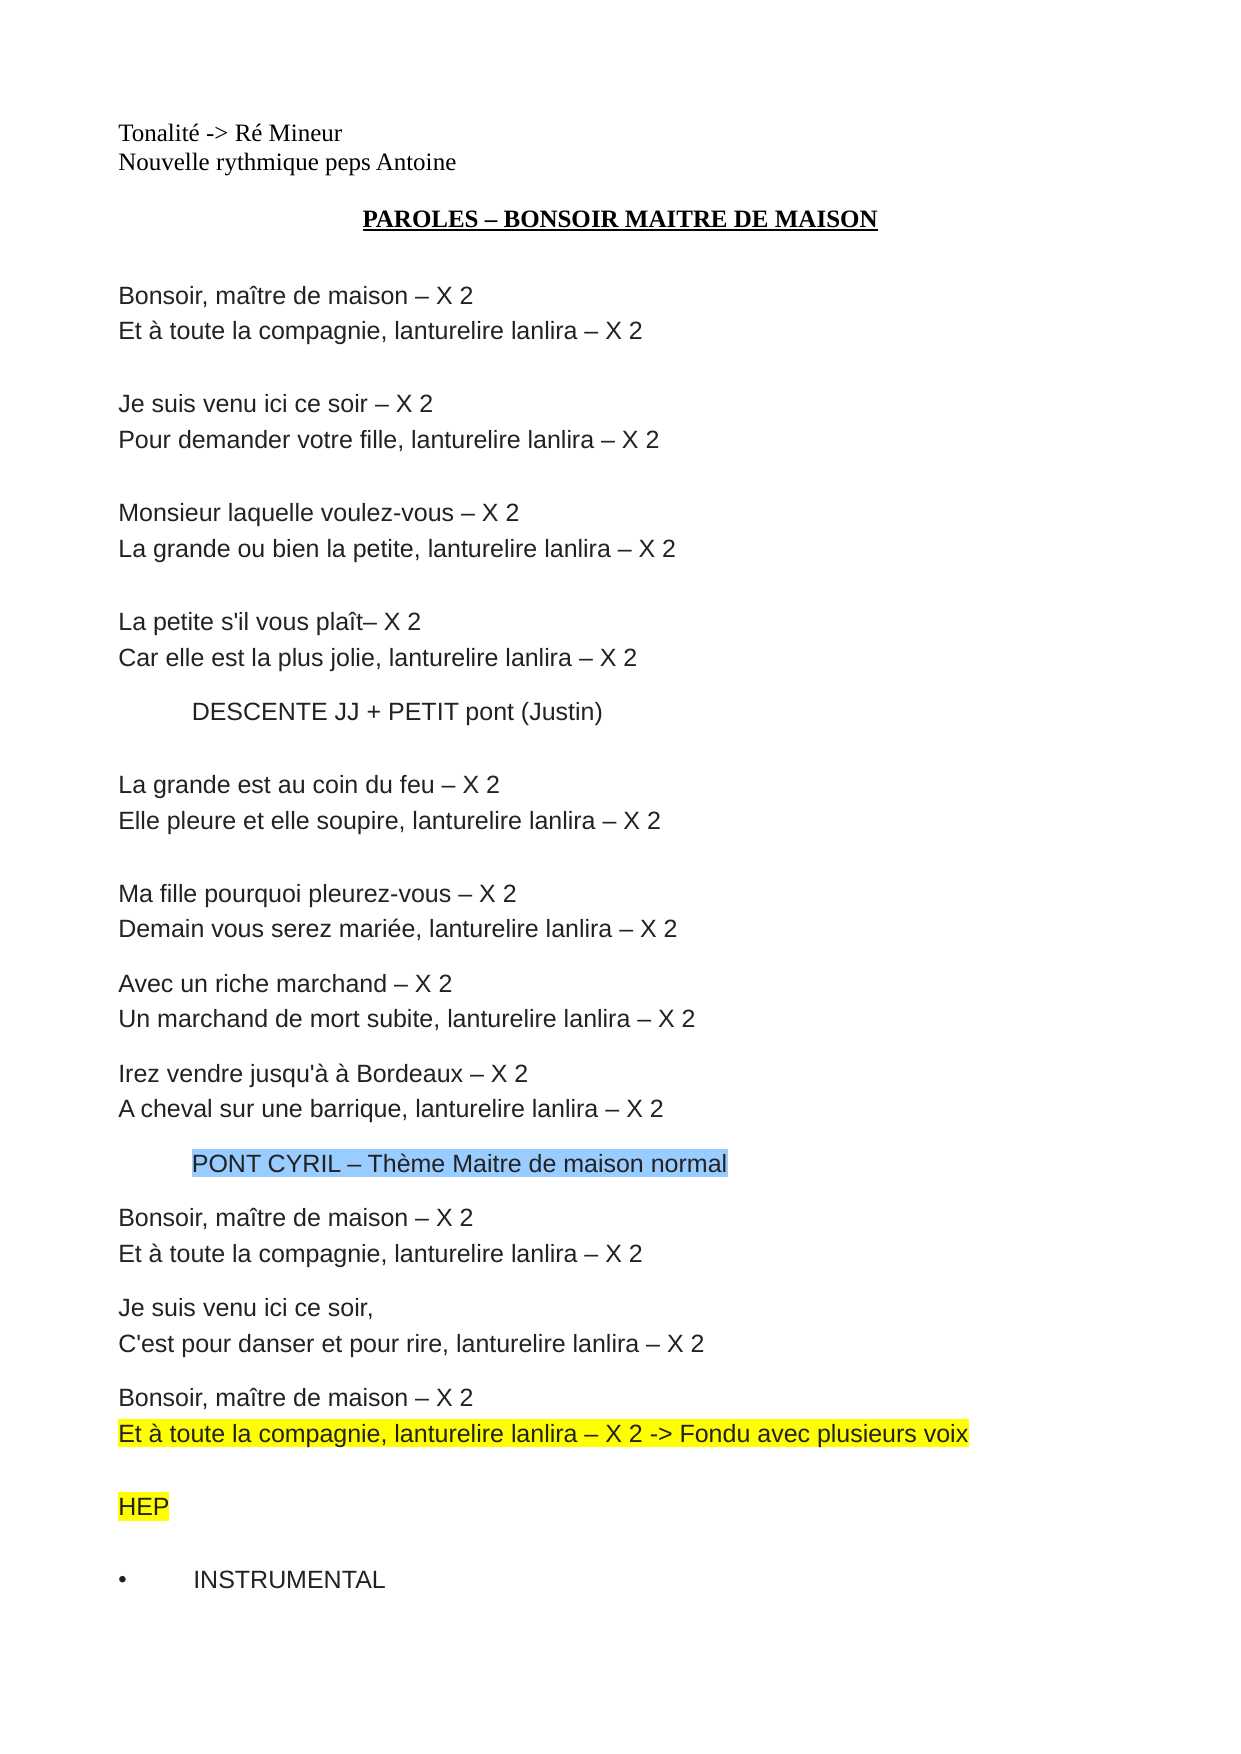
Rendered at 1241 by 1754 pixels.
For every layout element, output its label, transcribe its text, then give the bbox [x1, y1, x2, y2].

text PAROLES – BONSOIR MAITRE DE MAISON [118, 204, 1122, 233]
text La grande est au coin du feu – X 2 Elle pleure et elle soupire, lanturelire lanlira – X 2 [118, 770, 1122, 834]
text Avec un riche marchand – X 2 Un marchand de mort subite, lanturelire lanlira – X 2 [118, 969, 1122, 1033]
text DESCENTE JJ + PETIT pont (Justin) [118, 697, 1122, 726]
text Je suis venu ici ce soir – X 2 Pour demander votre fille, lanturelire lanlira – X 2 [118, 389, 1122, 454]
text HEP [118, 1492, 1122, 1521]
text Nouvelle rythmique peps Antoine [118, 147, 1122, 176]
text Je suis venu ici ce soir, [118, 1293, 1122, 1322]
text Bonsoir, maître de maison – X 2 Et à toute la compagnie, lanturelire lanlira – X 2 [118, 1203, 1122, 1267]
text C'est pour danser et pour rire, lanturelire lanlira – X 2 [118, 1329, 1122, 1357]
text Tonalité -> Ré Mineur [118, 118, 1122, 147]
text Ma fille pourquoi pleurez-vous – X 2 Demain vous serez mariée, lanturelire lanlira – X 2 [118, 879, 1122, 943]
text Irez vendre jusqu'à à Bordeaux – X 2 A cheval sur une barrique, lanturelire lanlira – X 2 [118, 1059, 1122, 1123]
text Bonsoir, maître de maison – X 2 Et à toute la compagnie, lanturelire lanlira – X 2 -> Fondu avec plusieurs voix [118, 1383, 1122, 1447]
text La petite s'il vous plaît– X 2 Car elle est la plus jolie, lanturelire lanlira – X 2 [118, 607, 1122, 671]
text Monsieur laquelle voulez-vous – X 2 La grande ou bien la petite, lanturelire lanlira – X 2 [118, 498, 1122, 562]
text PONT CYRIL – Thème Maitre de maison normal [118, 1149, 1122, 1177]
text Bonsoir, maître de maison – X 2 Et à toute la compagnie, lanturelire lanlira – X 2 [118, 281, 1122, 345]
list INSTRUMENTAL [118, 1565, 1122, 1594]
